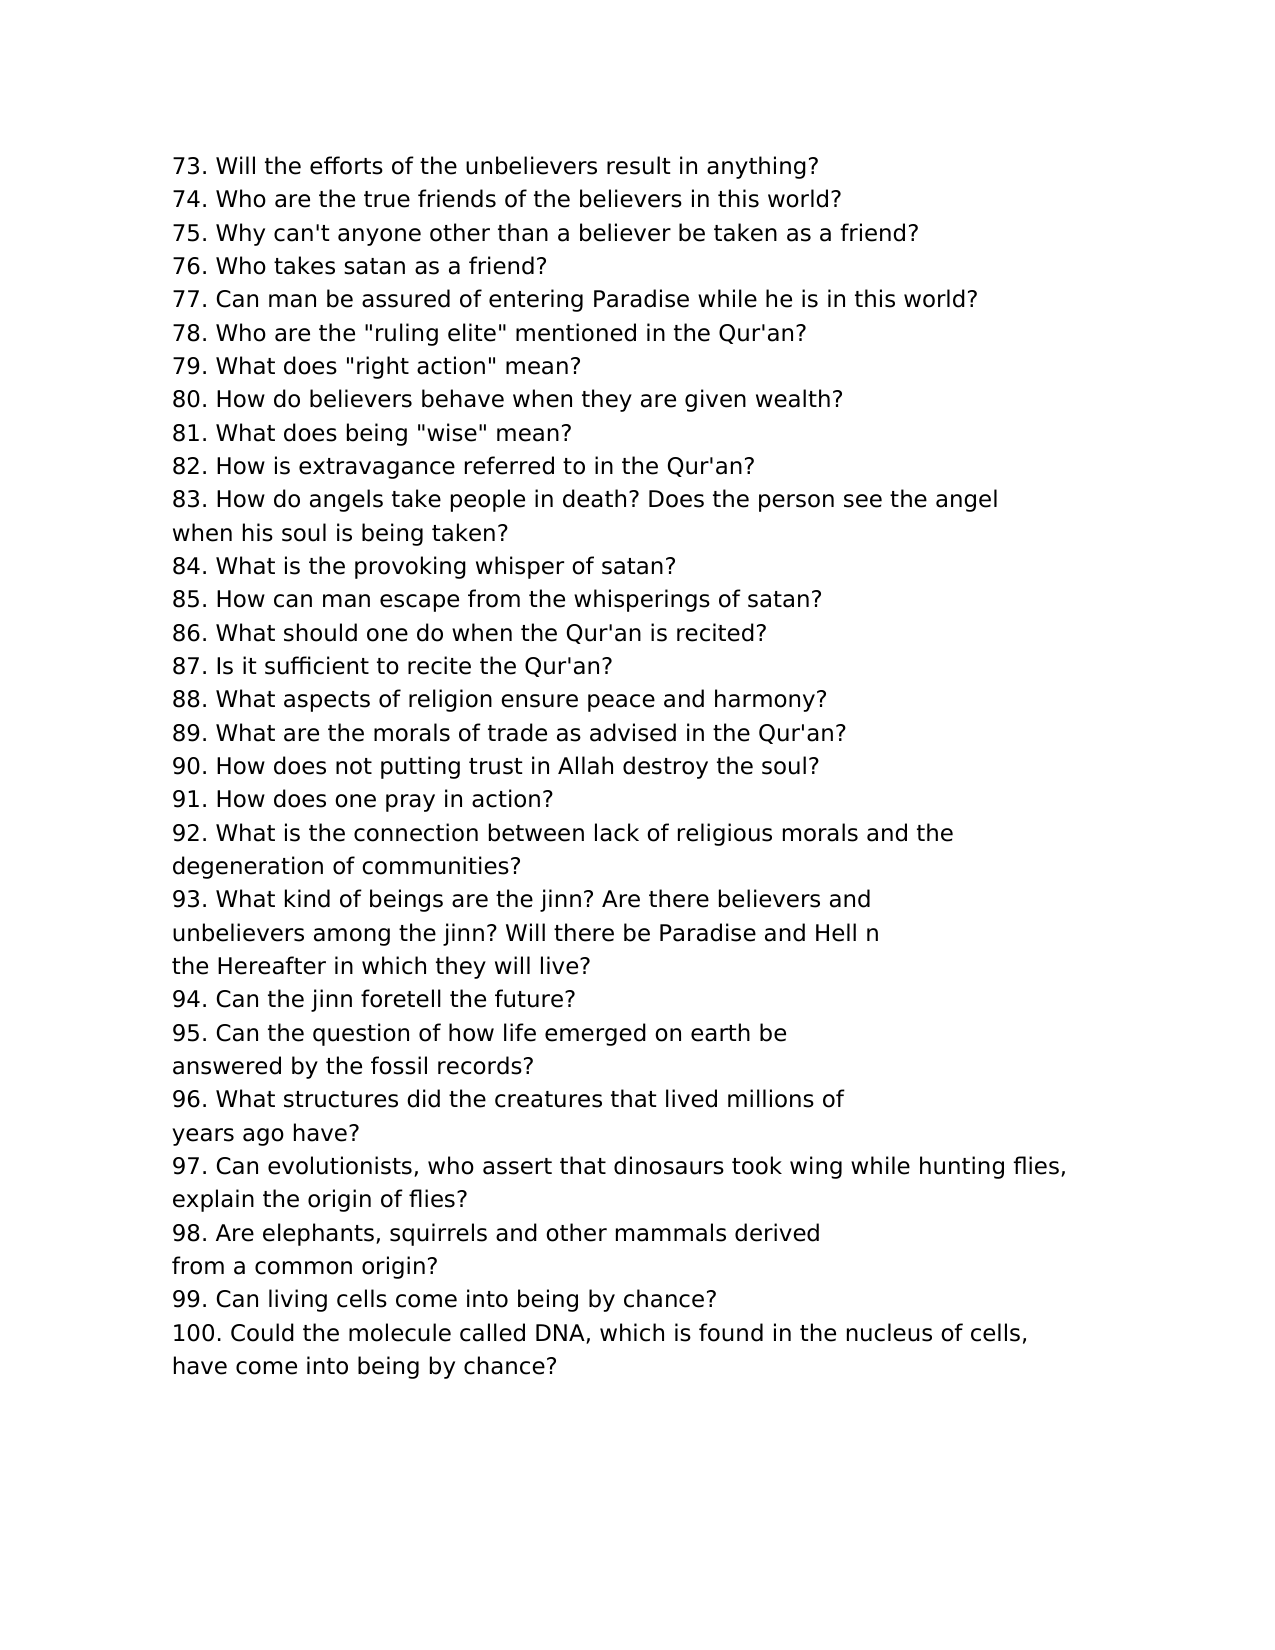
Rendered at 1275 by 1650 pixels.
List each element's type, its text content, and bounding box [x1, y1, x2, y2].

text 86. What should one do when the Qur'an is recited? [112, 614, 1145, 648]
text 90. How does not putting trust in Allah destroy the soul? [112, 748, 1145, 781]
text years ago have? [112, 1114, 1145, 1148]
text 76. Who takes satan as a friend? [112, 248, 1145, 281]
text 77. Can man be assured of entering Paradise while he is in this world? [112, 281, 1145, 314]
text 84. What is the provoking whisper of satan? [112, 548, 1145, 581]
text 95. Can the question of how life emerged on earth be [112, 1014, 1145, 1048]
text degeneration of communities? [112, 848, 1145, 881]
text 73. Will the efforts of the unbelievers result in anything? [112, 148, 1145, 181]
text 94. Can the jinn foretell the future? [112, 981, 1145, 1014]
text 97. Can evolutionists, who assert that dinosaurs took wing while hunting flies, [112, 1148, 1145, 1181]
text 92. What is the connection between lack of religious morals and the [112, 814, 1145, 848]
text 88. What aspects of religion ensure peace and harmony? [112, 681, 1145, 714]
text 87. Is it sufficient to recite the Qur'an? [112, 648, 1145, 681]
text 74. Who are the true friends of the believers in this world? [112, 181, 1145, 214]
text when his soul is being taken? [112, 514, 1145, 548]
text 98. Are elephants, squirrels and other mammals derived [112, 1214, 1145, 1248]
text explain the origin of flies? [112, 1181, 1145, 1214]
text from a common origin? [112, 1248, 1145, 1281]
text answered by the fossil records? [112, 1048, 1145, 1081]
text unbelievers among the jinn? Will there be Paradise and Hell n [112, 914, 1145, 948]
text 91. How does one pray in action? [112, 781, 1145, 814]
text 82. How is extravagance referred to in the Qur'an? [112, 448, 1145, 481]
text 96. What structures did the creatures that lived millions of [112, 1081, 1145, 1114]
text have come into being by chance? [112, 1348, 1145, 1381]
text 79. What does "right action" mean? [112, 348, 1145, 381]
text 83. How do angels take people in death? Does the person see the angel [112, 481, 1145, 514]
text 81. What does being "wise" mean? [112, 414, 1145, 448]
text the Hereafter in which they will live? [112, 948, 1145, 981]
text 89. What are the morals of trade as advised in the Qur'an? [112, 714, 1145, 748]
text 78. Who are the "ruling elite" mentioned in the Qur'an? [112, 314, 1145, 348]
text 75. Why can't anyone other than a believer be taken as a friend? [112, 214, 1145, 248]
text 99. Can living cells come into being by chance? [112, 1281, 1145, 1314]
text 93. What kind of beings are the jinn? Are there believers and [112, 881, 1145, 914]
text 100. Could the molecule called DNA, which is found in the nucleus of cells, [112, 1314, 1145, 1348]
text 80. How do believers behave when they are given wealth? [112, 381, 1145, 414]
text 85. How can man escape from the whisperings of satan? [112, 581, 1145, 614]
